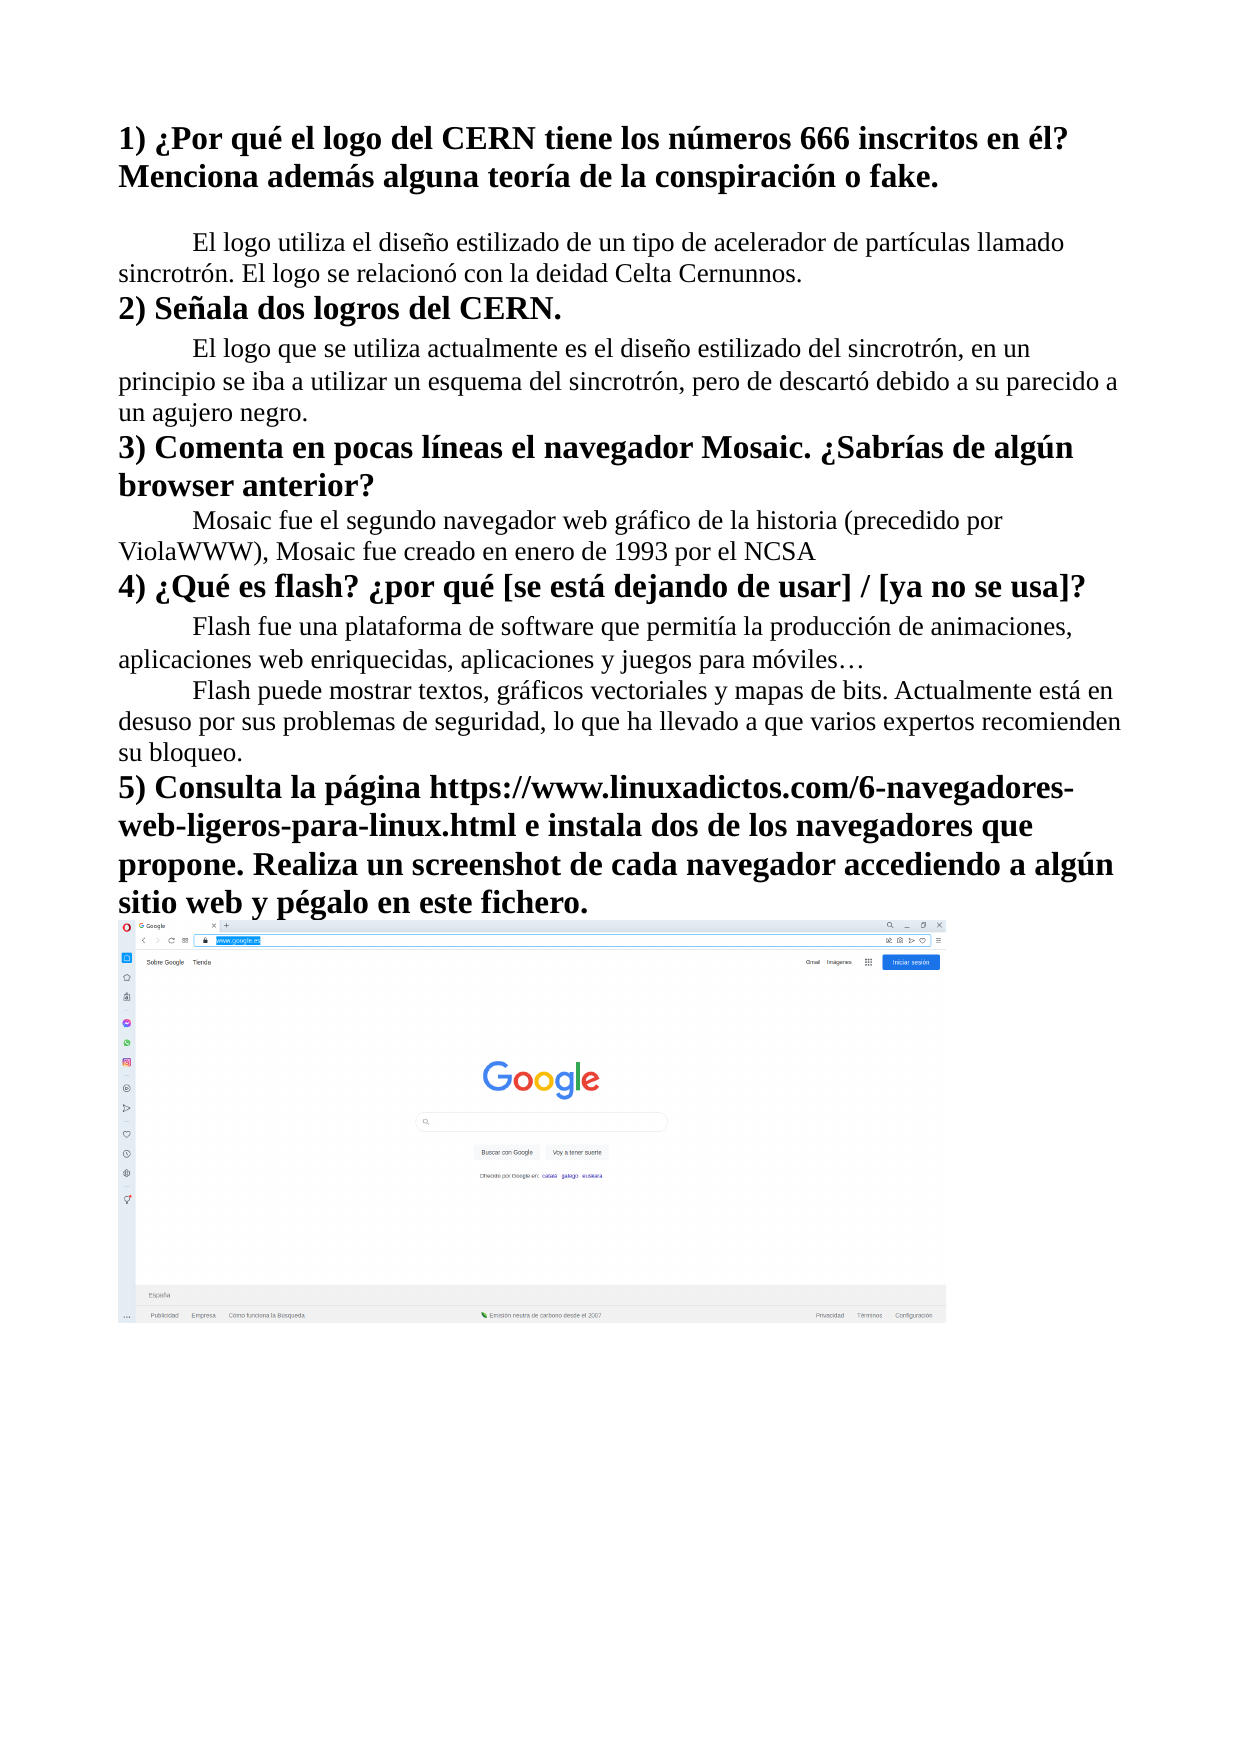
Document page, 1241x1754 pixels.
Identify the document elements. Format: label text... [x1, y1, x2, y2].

text El logo que se utiliza actualmente es el diseño estilizado del sincrotrón, en un principio se iba a utilizar un esquema del sincrotrón, pero de descartó debido a su parecido a un agujero negro. [118, 327, 1122, 427]
text Flash fue una plataforma de software que permitía la producción de animaciones, aplicaciones web enriquecidas, aplicaciones y juegos para móviles… [118, 604, 1122, 674]
picture [118, 920, 947, 1323]
text 1) ¿Por qué el logo del CERN tiene los números 666 inscritos en él? Menciona además alguna teoría de la conspiración o fake. [118, 118, 1122, 195]
text El logo utiliza el diseño estilizado de un tipo de acelerador de partículas llamado sincrotrón. El logo se relacionó con la deidad Celta Cernunnos. [118, 226, 1122, 288]
text Flash puede mostrar textos, gráficos vectoriales y mapas de bits. Actualmente está en desuso por sus problemas de seguridad, lo que ha llevado a que varios expertos recomienden su bloqueo. [118, 674, 1122, 767]
text 5) Consulta la página https://www.linuxadictos.com/6-navegadores-web-ligeros-para-linux.html e instala dos de los navegadores que propone. Realiza un screenshot de cada navegador accediendo a algún sitio web y pégalo en este fichero. [118, 767, 1122, 921]
text 4) ¿Qué es flash? ¿por qué [se está dejando de usar] / [ya no se usa]? [118, 566, 1122, 604]
text Mosaic fue el segundo navegador web gráfico de la historia (precedido por ViolaWWW), Mosaic fue creado en enero de 1993 por el NCSA [118, 504, 1122, 566]
text 2) Señala dos logros del CERN. [118, 288, 1122, 327]
text 3) Comenta en pocas líneas el navegador Mosaic. ¿Sabrías de algún browser anterior? [118, 427, 1122, 504]
